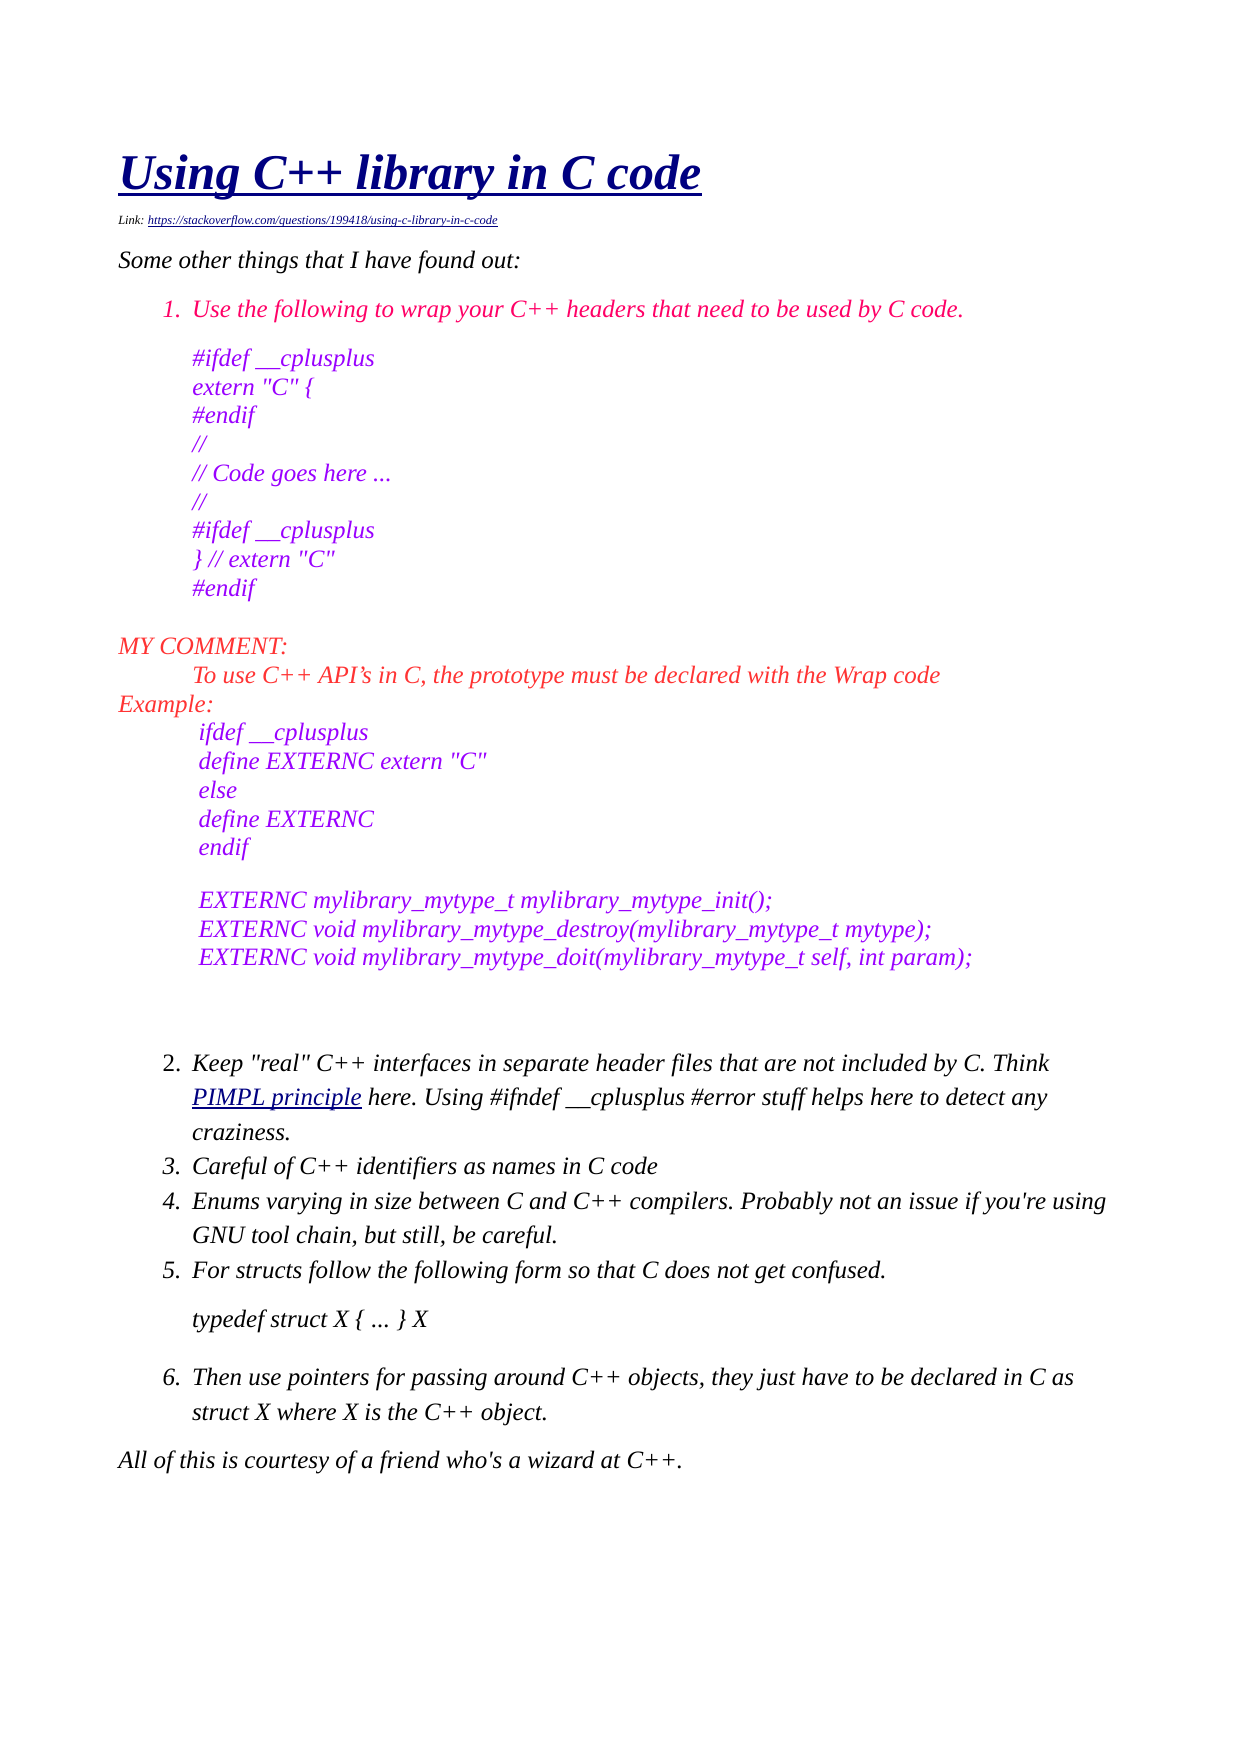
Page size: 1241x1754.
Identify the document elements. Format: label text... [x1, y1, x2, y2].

text define EXTERNC extern "C" [118, 746, 1122, 775]
text Example: [118, 689, 1122, 717]
list Use the following to wrap your C++ headers that need to be used by C code. [162, 294, 1122, 323]
text To use C++ API’s in C, the prototype must be declared with the Wrap code [118, 660, 1122, 689]
text #ifdef __cplusplus [118, 343, 1122, 372]
text EXTERNC void mylibrary_mytype_doit(mylibrary_mytype_t self, int param); [118, 942, 1122, 971]
list Careful of C++ identifiers as names in C code [162, 1151, 1122, 1180]
text MY COMMENT: [118, 631, 1122, 660]
text #endif [118, 573, 1122, 602]
text #ifdef __cplusplus [118, 516, 1122, 544]
text Some other things that I have found out: [118, 245, 1122, 274]
subtitle Using C++ library in C code [118, 143, 1122, 201]
text endif [118, 832, 1122, 861]
list typedef struct X { ... } X [162, 1304, 1122, 1333]
text // Code goes here ... [118, 458, 1122, 487]
list Enums varying in size between C and C++ compilers. Probably not an issue if you're using GNU tool chain, but still, be careful. [162, 1186, 1122, 1249]
text All of this is courtesy of a friend who's a wizard at C++. [118, 1446, 1122, 1474]
text #endif [118, 401, 1122, 429]
text EXTERNC void mylibrary_mytype_destroy(mylibrary_mytype_t mytype); [118, 914, 1122, 942]
text } // extern "C" [118, 544, 1122, 573]
list Then use pointers for passing around C++ objects, they just have to be declared in C as struct X where X is the C++ object. [162, 1362, 1122, 1425]
text define EXTERNC [118, 804, 1122, 832]
list For structs follow the following form so that C does not get confused. [162, 1255, 1122, 1283]
text // [118, 429, 1122, 458]
text // [118, 487, 1122, 516]
text else [118, 775, 1122, 804]
text EXTERNC mylibrary_mytype_t mylibrary_mytype_init(); [118, 885, 1122, 914]
list Keep "real" C++ interfaces in separate header files that are not included by C. Think PIMPL principle here. Using #ifndef __cplusplus #error stuff helps here to detect any craziness. [162, 1048, 1122, 1146]
text ifdef __cplusplus [118, 717, 1122, 746]
text extern "C" { [118, 372, 1122, 401]
text Link: https://stackoverflow.com/questions/199418/using-c-library-in-c-code [118, 213, 1122, 227]
